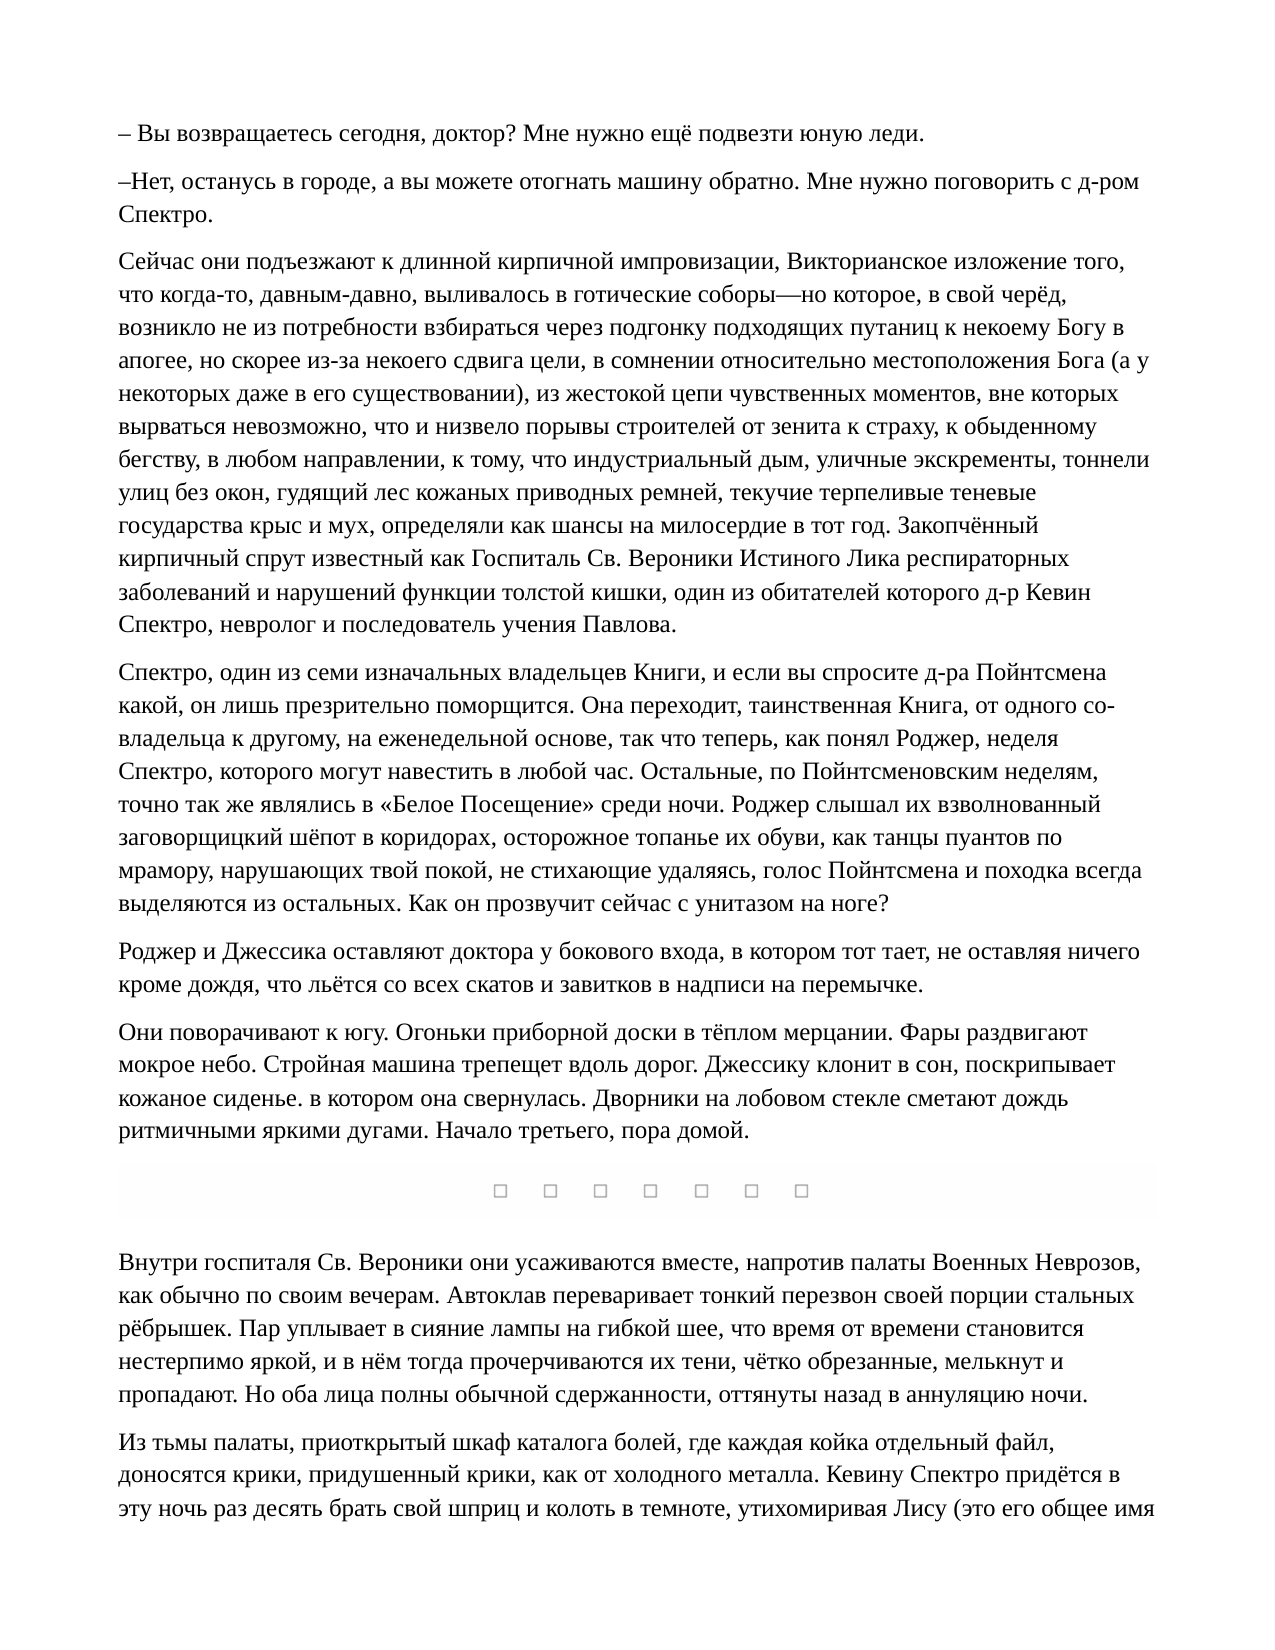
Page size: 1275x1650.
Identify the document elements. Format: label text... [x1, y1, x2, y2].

picture [118, 1163, 1157, 1219]
text Они поворачивают к югу. Огоньки приборной доски в тёплом мерцании. Фары раздвигают мокрое небо. Стройная машина трепещет вдоль дорог. Джессику клонит в сон, поскрипывает кожаное сиденье. в котором она свернулась. Дворники на лобовом стекле сметают дождь ритмичными яркими дугами. Начало третьего, пора домой. [118, 1017, 1157, 1144]
text Внутри госпиталя Св. Вероники они усаживаются вместе, напротив палаты Военных Неврозов, как обычно по своим вечерам. Автоклав переваривает тонкий перезвон своей порции стальных рёбрышек. Пар уплывает в сияние лампы на гибкой шее, что время от времени становится нестерпимо яркой, и в нём тогда прочерчиваются их тени, чётко обрезанные, мелькнут и пропадают. Но оба лица полны обычной сдержанности, оттянуты назад в аннуляцию ночи. [118, 1247, 1157, 1408]
text –Нет, останусь в городе, а вы можете отогнать машину обратно. Мне нужно поговорить с д-ром Спектро. [118, 166, 1157, 227]
text Из тьмы палаты, приоткрытый шкаф каталога болей, где каждая койка отдельный файл, доносятся крики, придушенный крики, как от холодного металла. Кевину Спектро придётся в эту ночь раз десять брать свой шприц и колоть в темноте, утихомиривая Лису (это его общее имя [118, 1427, 1157, 1521]
text Сейчас они подъезжают к длинной кирпичной импровизации, Викторианское изложение того, что когда-то, давным-давно, выливалось в готические соборы—но которое, в свой черёд, возникло не из потребности взбираться через подгонку подходящих путаниц к некоему Богу в апогее, но скорее из-за некоего сдвига цели, в сомнении относительно местоположения Бога (а у некоторых даже в его существовании), из жестокой цепи чувственных моментов, вне которых вырваться невозможно, что и низвело порывы строителей от зенита к страху, к обыденному бегству, в любом направлении, к тому, что индустриальный дым, уличные экскременты, тоннели улиц без окон, гудящий лес кожаных приводных ремней, текучие терпеливые теневые государства крыс и мух, определяли как шансы на милосердие в тот год. Закопчённый кирпичный спрут известный как Госпиталь Св. Вероники Истиного Лика респираторных заболеваний и нарушений функции толстой кишки, один из обитателей которого д-р Кевин Спектро, невролог и последователь учения Павлова. [118, 246, 1157, 638]
text Спектро, один из семи изначальных владельцев Книги, и если вы спросите д-ра Пойнтсмена какой, он лишь презрительно поморщится. Она переходит, таинственная Книга, от одного со-владельца к другому, на еженедельной основе, так что теперь, как понял Роджер, неделя Спектро, которого могут навестить в любой час. Остальные, по Пойнтсменовским неделям, точно так же являлись в «Белое Посещение» среди ночи. Роджер слышал их взволнованный заговорщицкий шёпот в коридорах, осторожное топанье их обуви, как танцы пуантов по мрамору, нарушающих твой покой, не стихающие удаляясь, голос Пойнтсмена и походка всегда выделяются из остальных. Как он прозвучит сейчас с унитазом на ноге? [118, 657, 1157, 917]
text Роджер и Джессика оставляют доктора у бокового входа, в котором тот тает, не оставляя ничего кроме дождя, что льётся со всех скатов и завитков в надписи на перемычке. [118, 936, 1157, 998]
text – Вы возвращаетесь сегодня, доктор? Мне нужно ещё подвезти юную леди. [118, 118, 1157, 147]
